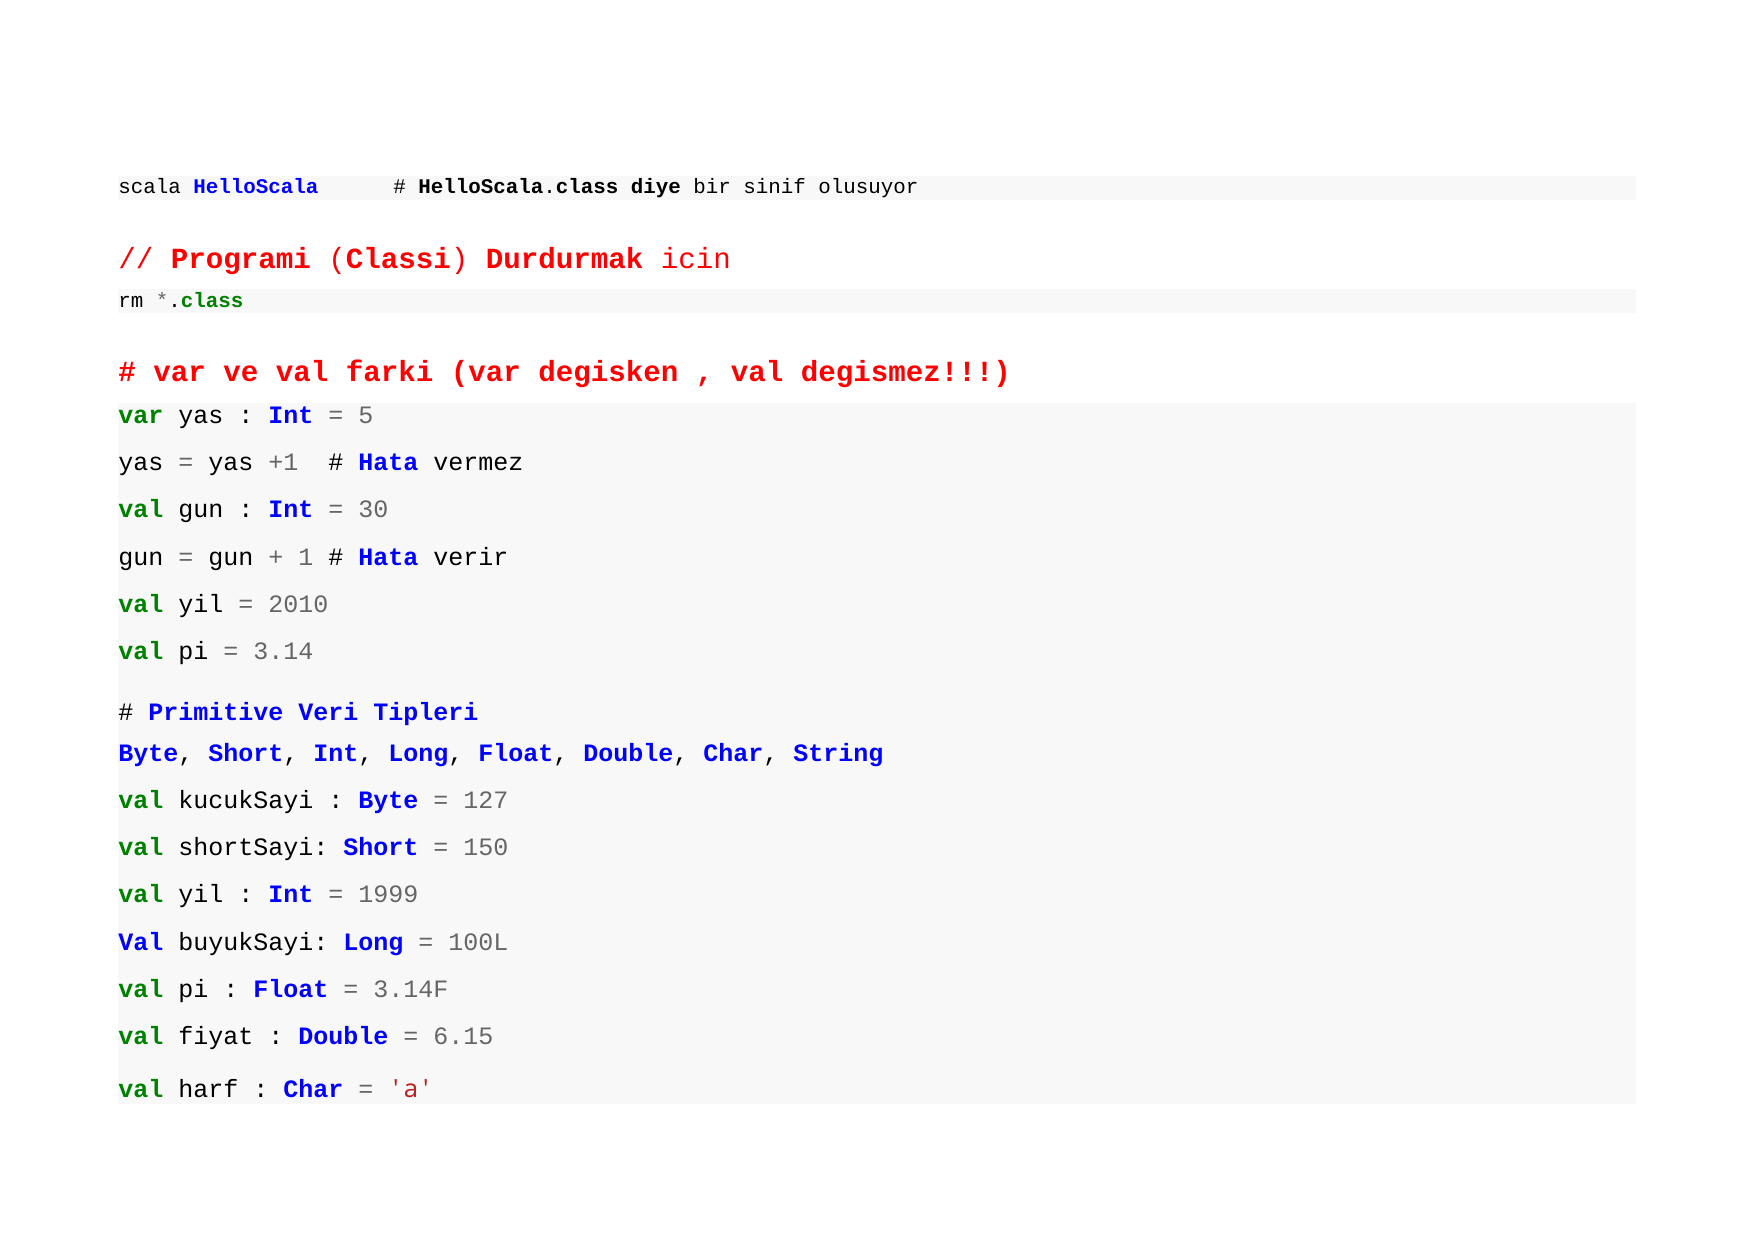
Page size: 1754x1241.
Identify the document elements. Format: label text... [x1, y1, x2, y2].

text scala HelloScala # HelloScala.class diye bir sinif olusuyor [118, 176, 1636, 200]
subtitle # Primitive Veri Tipleri [118, 700, 1636, 728]
text val pi = 3.14 [118, 638, 1636, 667]
text Val buyukSayi: Long = 100L [118, 929, 1636, 957]
text val pi : Float = 3.14F [118, 976, 1636, 1004]
text var yas : Int = 5 [118, 403, 1636, 431]
subtitle # var ve val farki (var degisken , val degismez!!!) [118, 357, 1636, 390]
text val fiyat : Double = 6.15 [118, 1023, 1636, 1052]
text val shortSayi: Short = 150 [118, 835, 1636, 863]
subtitle // Programi (Classi) Durdurmak icin [118, 244, 1636, 277]
text Byte, Short, Int, Long, Float, Double, Char, String [118, 741, 1636, 769]
text val harf : Char = 'a' [118, 1070, 1636, 1104]
text val yil = 2010 [118, 591, 1636, 619]
text val gun : Int = 30 [118, 497, 1636, 525]
text yas = yas +1 # Hata vermez [118, 450, 1636, 478]
text rm *.class [118, 289, 1636, 313]
text gun = gun + 1 # Hata verir [118, 544, 1636, 572]
text val kucukSayi : Byte = 127 [118, 788, 1636, 816]
text val yil : Int = 1999 [118, 882, 1636, 910]
